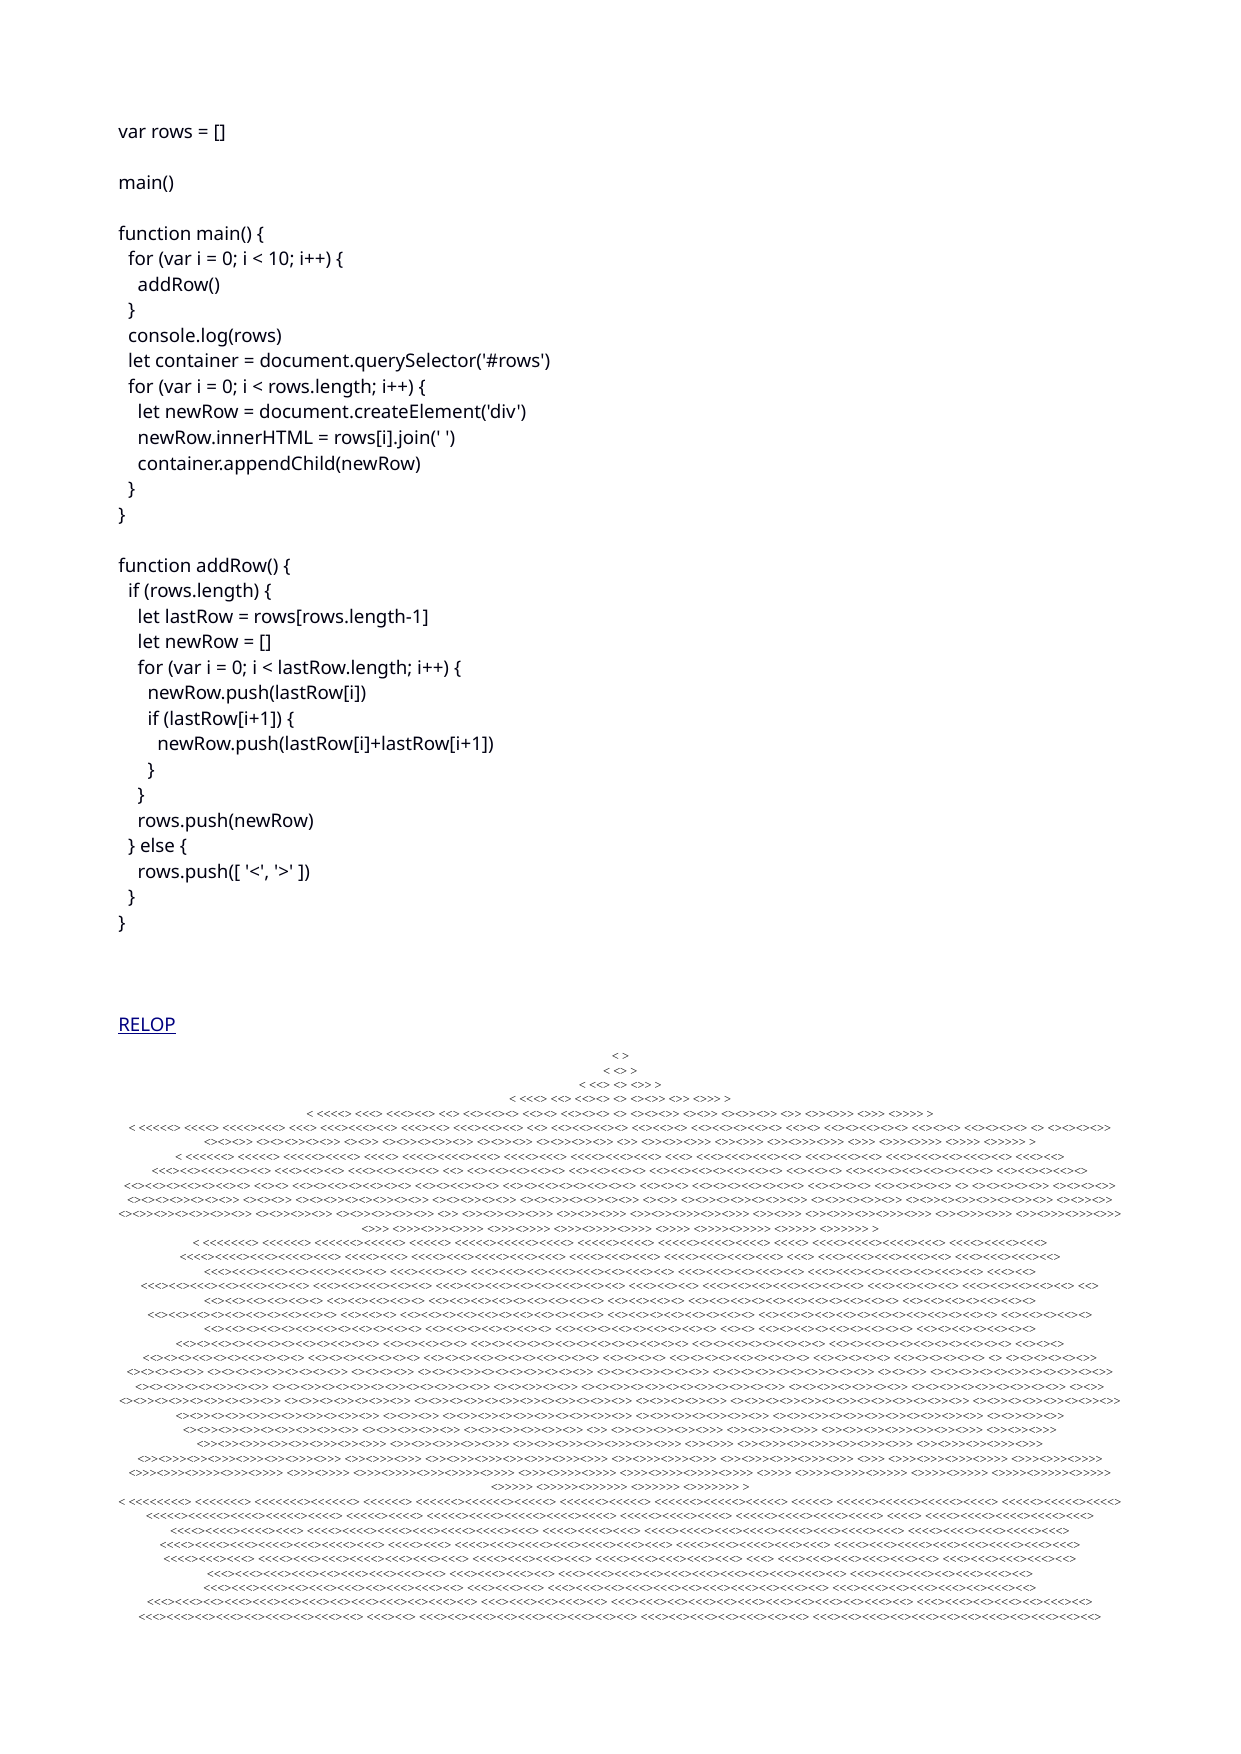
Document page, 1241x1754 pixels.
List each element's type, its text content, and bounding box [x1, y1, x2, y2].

text < <<<<> <<<> <<<><<> <<> <<><<><> <<><> <<><><> <> <><><>> <><>> <><>><>> <>> <>><>>> <>>> <>>>> > [118, 1106, 1122, 1121]
text for (var i = 0; i < lastRow.length; i++) { [118, 654, 1122, 679]
text let lastRow = rows[rows.length-1] [118, 603, 1122, 628]
text main() [118, 169, 1122, 195]
text < <<<<<<<<> <<<<<<<> <<<<<<<><<<<<<> <<<<<<> <<<<<<><<<<<<><<<<<> <<<<<<><<<<<> <<<<<<><<<<<><<<<<> <<<<<> <<<<<><<<<<><<<<<><<<<> <<<<<><<<<<><<<<> <<<<<><<<<<><<<<><<<<<><<<<> <<<<<><<<<> <<<<<><<<<><<<<<><<<<><<<<> <<<<<><<<<><<<<> <<<<<><<<<><<<<><<<<> <<<<> <<<<><<<<><<<<><<<<><<<> <<<<><<<<><<<<><<<> <<<<><<<<><<<<><<<><<<<><<<<><<<> <<<<><<<<><<<> <<<<><<<<><<<><<<<><<<<><<<><<<<><<<> <<<<><<<<><<<><<<<><<<> <<<<><<<<><<<><<<<><<<><<<<><<<> <<<<><<<> <<<<><<<><<<<><<<><<<<><<<><<<> <<<<><<<><<<<><<<><<<> <<<<><<<><<<<><<<><<<><<<<><<<><<<> <<<<><<<><<<> <<<<><<<><<<><<<<><<<><<<><<<> <<<<><<<><<<><<<> <<<<><<<><<<><<<><<<> <<<> <<<><<<><<<><<<><<<><<> <<<><<<><<<><<<><<> <<<><<<><<<><<<><<><<<><<<><<<><<> <<<><<<><<<><<> <<<><<<><<<><<><<<><<<><<<><<><<<><<<><<> <<<><<<><<<><<><<<><<<><<> <<<><<<><<<><<><<<><<<><<><<<><<<><<> <<<><<<><<> <<<><<<><<><<<><<<><<><<<><<<><<><<<><<> <<<><<<><<><<<><<<><<><<<><<> <<<><<<><<><<<><<<><<><<<><<><<<><<<><<><<<><<> <<<><<<><<><<<><<> <<<><<<><<><<<><<><<<><<<><<><<<><<><<<><<> <<<><<<><<><<<><<><<<><<> <<<><<<><<><<<><<><<<><<><<<><<> <<<><<> <<<><<><<<><<><<<><<><<<><<><<> <<<><<><<<><<><<<><<><<> <<<><<><<<><<><<<><<><<><<<><<><<<><<><<> [118, 1494, 1122, 1624]
text } [118, 756, 1122, 782]
text < <<> <> <>> > [118, 1078, 1122, 1092]
text < <<<<<> <<<<> <<<<><<<> <<<> <<<><<<><<> <<<><<> <<<><<><<> <<> <<><<><<><> <<><<><> <<><<><><<><> <<><> <<><><<><><> <<><><> <<><><><> <> <><><><>> <><><>> <><><>><><>> <><>> <><>><><>><>> <><>><>> <><>><>><>> <>> <>><>><>>> <>><>>> <>><>>><>>> <>>> <>>><>>>> <>>>> <>>>>> > [118, 1121, 1122, 1149]
text function addRow() { [118, 552, 1122, 577]
text let newRow = document.createElement('div') [118, 399, 1122, 424]
text var rows = [] [118, 118, 1122, 144]
text < <> > [118, 1063, 1122, 1078]
text } [118, 909, 1122, 935]
text let container = document.querySelector('#rows') [118, 348, 1122, 373]
text } [118, 297, 1122, 322]
text container.appendChild(newRow) [118, 450, 1122, 475]
text rows.push([ '<', '>' ]) [118, 858, 1122, 884]
text function main() { [118, 220, 1122, 246]
text < <<<<<<> <<<<<> <<<<<><<<<> <<<<> <<<<><<<<><<<> <<<<><<<> <<<<><<<><<<> <<<> <<<><<<><<<><<> <<<><<<><<> <<<><<<><<><<<><<> <<<><<> <<<><<><<<><<><<> <<<><<><<> <<<><<><<><<> <<> <<><<><<><<><> <<><<><<><> <<><<><<><><<><<><> <<><<><> <<><<><><<><<><><<><> <<><<><><<><> <<><<><><<><><<><> <<><> <<><><<><><<><><> <<><><<><><> <<><><<><><><<><><> <<><><> <<><><><<><><><> <<><><><> <<><><><><> <> <><><><><>> <><><><>> <><><><>><><><>> <><><>> <><><>><><><>><><>> <><><>><><>> <><><>><><>><><>> <><>> <><>><><>><><>><>> <><>><><>><>> <><>><><>><>><><>><>> <><>><>> <><>><>><><>><>><>> <><>><>><>> <><>><>><>><>> <>> <>><>><>><>>> <>><>><>>> <>><>><>>><>><>>> <>><>>> <>><>>><>><>>><>>> <>><>>><>>> <>><>>><>>><>>> <>>> <>>><>>><>>>> <>>><>>>> <>>><>>>><>>>> <>>>> <>>>><>>>>> <>>>>> <>>>>>> > [118, 1149, 1122, 1236]
text } [118, 884, 1122, 909]
text let newRow = [] [118, 628, 1122, 654]
text if (lastRow[i+1]) { [118, 705, 1122, 731]
text < <<<<<<<> <<<<<<> <<<<<<><<<<<> <<<<<> <<<<<><<<<<><<<<> <<<<<><<<<> <<<<<><<<<><<<<> <<<<> <<<<><<<<><<<<><<<> <<<<><<<<><<<> <<<<><<<<><<<><<<<><<<> <<<<><<<> <<<<><<<><<<<><<<><<<> <<<<><<<><<<> <<<<><<<><<<><<<> <<<> <<<><<<><<<><<<><<> <<<><<<><<<><<> <<<><<<><<<><<><<<><<<><<> <<<><<<><<> <<<><<<><<><<<><<<><<><<<><<> <<<><<<><<><<<><<> <<<><<<><<><<<><<><<<><<> <<<><<> <<<><<><<<><<><<<><<><<> <<<><<><<<><<><<> <<<><<><<<><<><<><<<><<><<> <<<><<><<> <<<><<><<><<<><<><<><<> <<<><<><<><<> <<<><<><<><<><<> <<> <<><<><<><<><<><> <<><<><<><<><> <<><<><<><<><><<><<><<><> <<><<><<><> <<><<><<><><<><<><<><><<><<><> <<><<><<><><<><<><> <<><<><<><><<><<><><<><<><> <<><<><> <<><<><><<><<><><<><<><><<><> <<><<><><<><<><><<><> <<><<><><<><<><><<><><<><<><><<><> <<><<><><<><> <<><<><><<><><<><<><><<><><<><> <<><<><><<><><<><> <<><<><><<><><<><><<><> <<><> <<><><<><><<><><<><><> <<><><<><><<><><> <<><><<><><<><><><<><><<><><> <<><><<><><> <<><><<><><><<><><<><><><<><><> <<><><<><><><<><><> <<><><<><><><<><><><<><><> <<><><> <<><><><<><><><<><><><> <<><><><<><><><> <<><><><<><><><><<><><><> <<><><><> <<><><><><<><><><><> <<><><><><> <<><><><><><> <> <><><><><><>> <><><><><>> <><><><><>><><><><>> <><><><>> <><><><>><><><><>><><><>> <><><><>><><><>> <><><><>><><><>><><><>> <><><>> <><><>><><><>><><><>><><>> <><><>><><><>><><>> <><><>><><><>><><>><><><>><><>> <><><>><><>> <><><>><><>><><><>><><>><><>> <><><>><><>><><>> <><><>><><>><><>><><>> <><>> <><>><><>><><>><><>><>> <><>><><>><><>><>> <><>><><>><><>><>><><>><><>><>> <><>><><>><>> <><>><><>><>><><>><><>><>><><>><>> <><>><><>><>><><>><>> <><>><><>><>><><>><>><><>><>> <><>><>> <><>><>><><>><>><><>><>><>> <><>><>><><>><>><>> <><>><>><><>><>><>><><>><>><>> <><>><>><>> <><>><>><>><><>><>><>><>> <><>><>><>><>> <><>><>><>><>><>> <>> <>><>><>><>><>>> <>><>><>><>>> <>><>><>><>>><>><>><>>> <>><>><>>> <>><>><>>><>><>><>>><>><>>> <>><>><>>><>><>>> <>><>><>>><>><>>><>><>>> <>><>>> <>><>>><>><>>><>><>>><>>> <>><>>><>><>>><>>> <>><>>><>><>>><>>><>><>>><>>> <>><>>><>>> <>><>>><>>><>><>>><>>><>>> <>><>>><>>><>>> <>><>>><>>><>>><>>> <>>> <>>><>>><>>><>>>> <>>><>>><>>>> <>>><>>><>>>><>>><>>>> <>>><>>>> <>>><>>>><>>><>>>><>>>> <>>><>>>><>>>> <>>><>>>><>>>><>>>> <>>>> <>>>><>>>><>>>>> <>>>><>>>>> <>>>><>>>>><>>>>> <>>>>> <>>>>><>>>>>> <>>>>>> <>>>>>>> > [118, 1236, 1122, 1494]
subtitle RELOP [118, 1011, 1122, 1036]
text } [118, 501, 1122, 526]
text newRow.innerHTML = rows[i].join(' ') [118, 424, 1122, 450]
text rows.push(newRow) [118, 807, 1122, 833]
text } else { [118, 833, 1122, 858]
text < <<<> <<> <<><> <> <><>> <>> <>>> > [118, 1092, 1122, 1106]
text < > [118, 1049, 1122, 1063]
text addRow() [118, 271, 1122, 297]
text newRow.push(lastRow[i]) [118, 679, 1122, 705]
text for (var i = 0; i < rows.length; i++) { [118, 373, 1122, 399]
text } [118, 782, 1122, 807]
text if (rows.length) { [118, 577, 1122, 603]
text newRow.push(lastRow[i]+lastRow[i+1]) [118, 731, 1122, 756]
text console.log(rows) [118, 322, 1122, 348]
text for (var i = 0; i < 10; i++) { [118, 246, 1122, 271]
text } [118, 475, 1122, 501]
